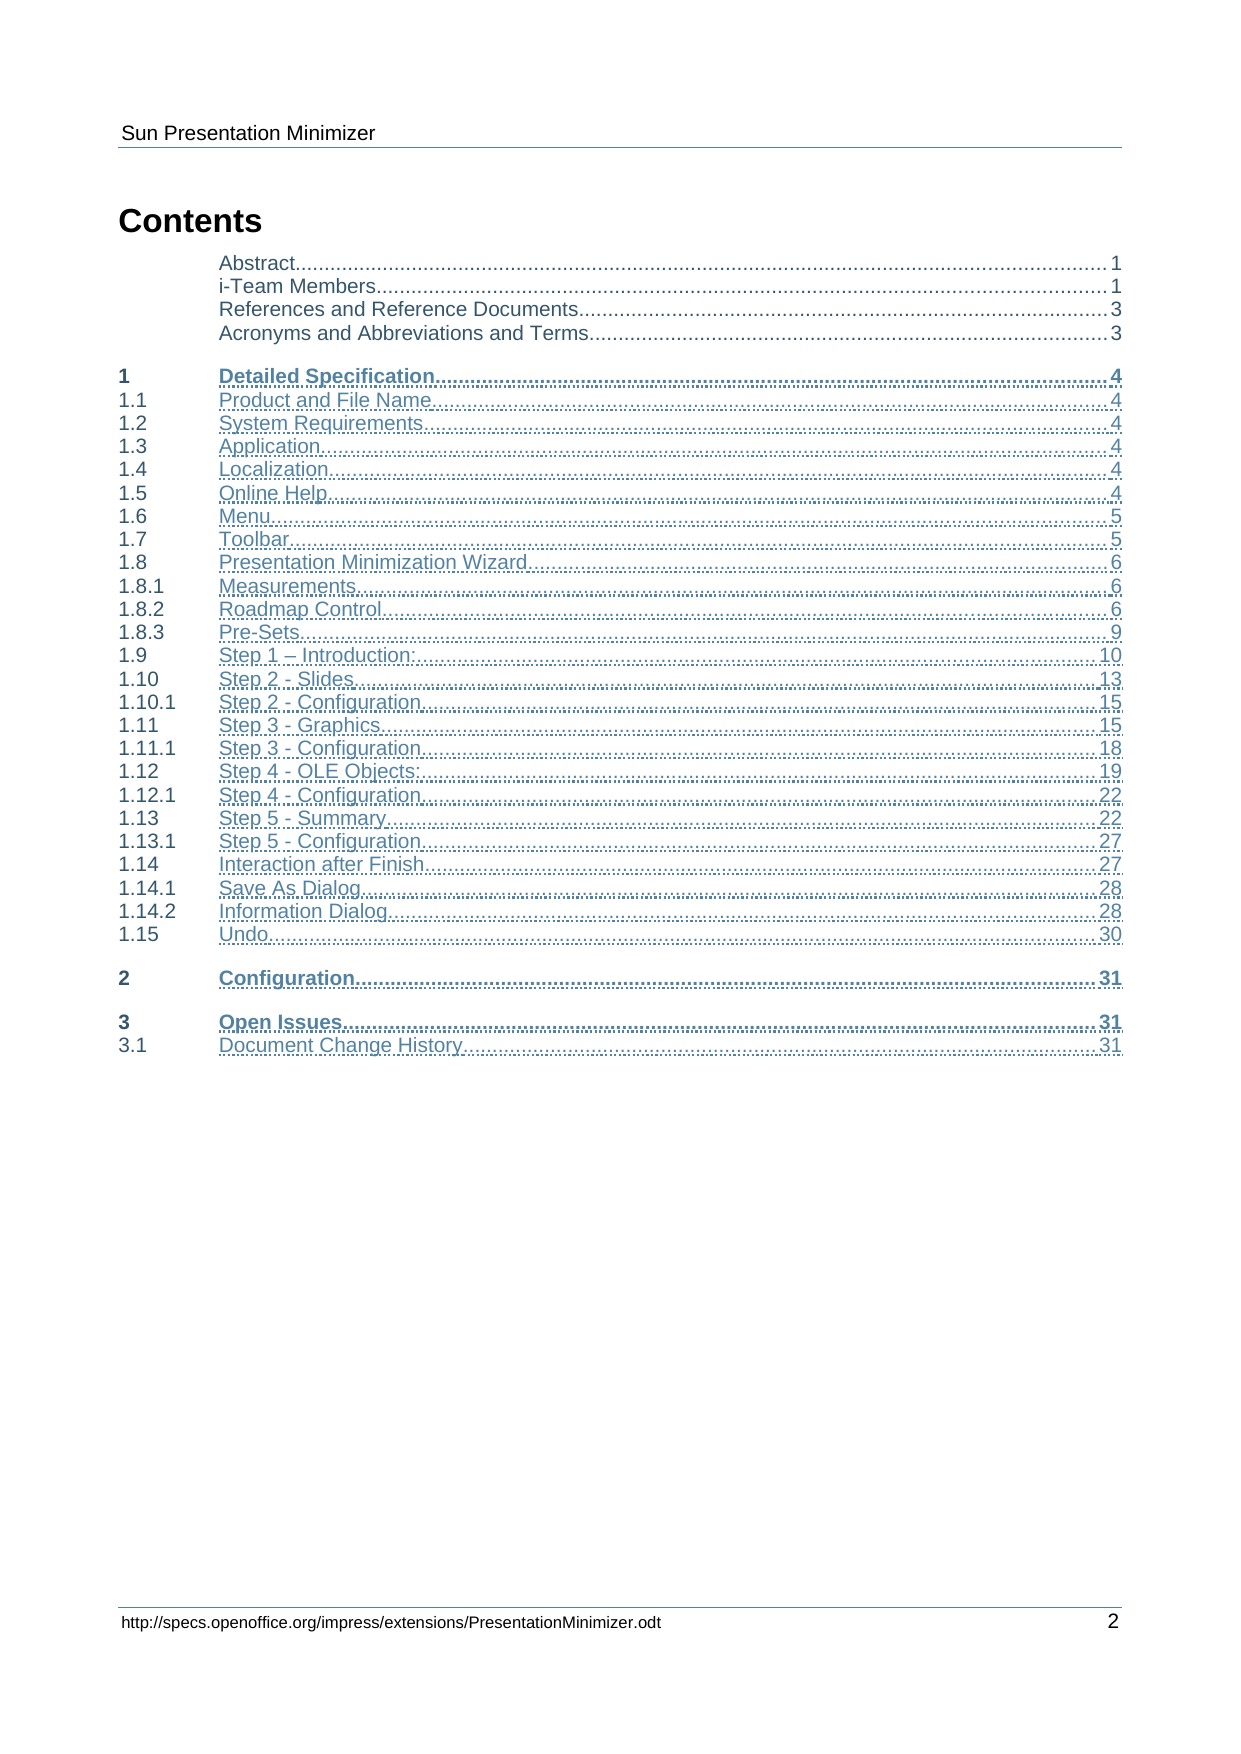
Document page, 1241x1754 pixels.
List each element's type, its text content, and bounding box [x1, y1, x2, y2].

text 1.10.1 Step 2 - Configuration 15 [118, 690, 1122, 713]
text 1.4 Localization 4 [118, 458, 1122, 481]
text 1.10 Step 2 - Slides 13 [118, 667, 1122, 690]
text 2 Configuration 31 [118, 966, 1122, 990]
text Abstract 1 [118, 252, 1122, 275]
text 1.8.1 Measurements 6 [118, 574, 1122, 597]
text 1 Detailed Specification 4 [118, 365, 1122, 388]
text Acronyms and Abbreviations and Terms 3 [118, 321, 1122, 344]
text 1.5 Online Help 4 [118, 481, 1122, 504]
text 1.9 Step 1 – Introduction: 10 [118, 644, 1122, 667]
text 1.1 Product and File Name 4 [118, 388, 1122, 412]
text 1.15 Undo 30 [118, 923, 1122, 946]
text 1.12 Step 4 - OLE Objects: 19 [118, 760, 1122, 783]
text i-Team Members 1 [118, 275, 1122, 298]
text 1.6 Menu 5 [118, 504, 1122, 528]
text 1.12.1 Step 4 - Configuration 22 [118, 783, 1122, 806]
text 1.7 Toolbar 5 [118, 528, 1122, 551]
text 1.14.1 Save As Dialog 28 [118, 876, 1122, 899]
text 1.11.1 Step 3 - Configuration 18 [118, 737, 1122, 760]
text 1.11 Step 3 - Graphics 15 [118, 713, 1122, 737]
text 1.8.3 Pre-Sets 9 [118, 621, 1122, 644]
text 1.8.2 Roadmap Control 6 [118, 597, 1122, 621]
text 1.13.1 Step 5 - Configuration 27 [118, 830, 1122, 853]
text References and Reference Documents 3 [118, 298, 1122, 321]
subtitle Contents [118, 202, 1122, 239]
text 3 Open Issues 31 [118, 1010, 1122, 1033]
text 1.14 Interaction after Finish 27 [118, 853, 1122, 876]
text 3.1 Document Change History 31 [118, 1033, 1122, 1057]
text 1.13 Step 5 - Summary 22 [118, 806, 1122, 830]
text 1.2 System Requirements 4 [118, 412, 1122, 435]
text 1.8 Presentation Minimization Wizard 6 [118, 551, 1122, 574]
text 1.14.2 Information Dialog 28 [118, 899, 1122, 923]
text 1.3 Application 4 [118, 435, 1122, 458]
